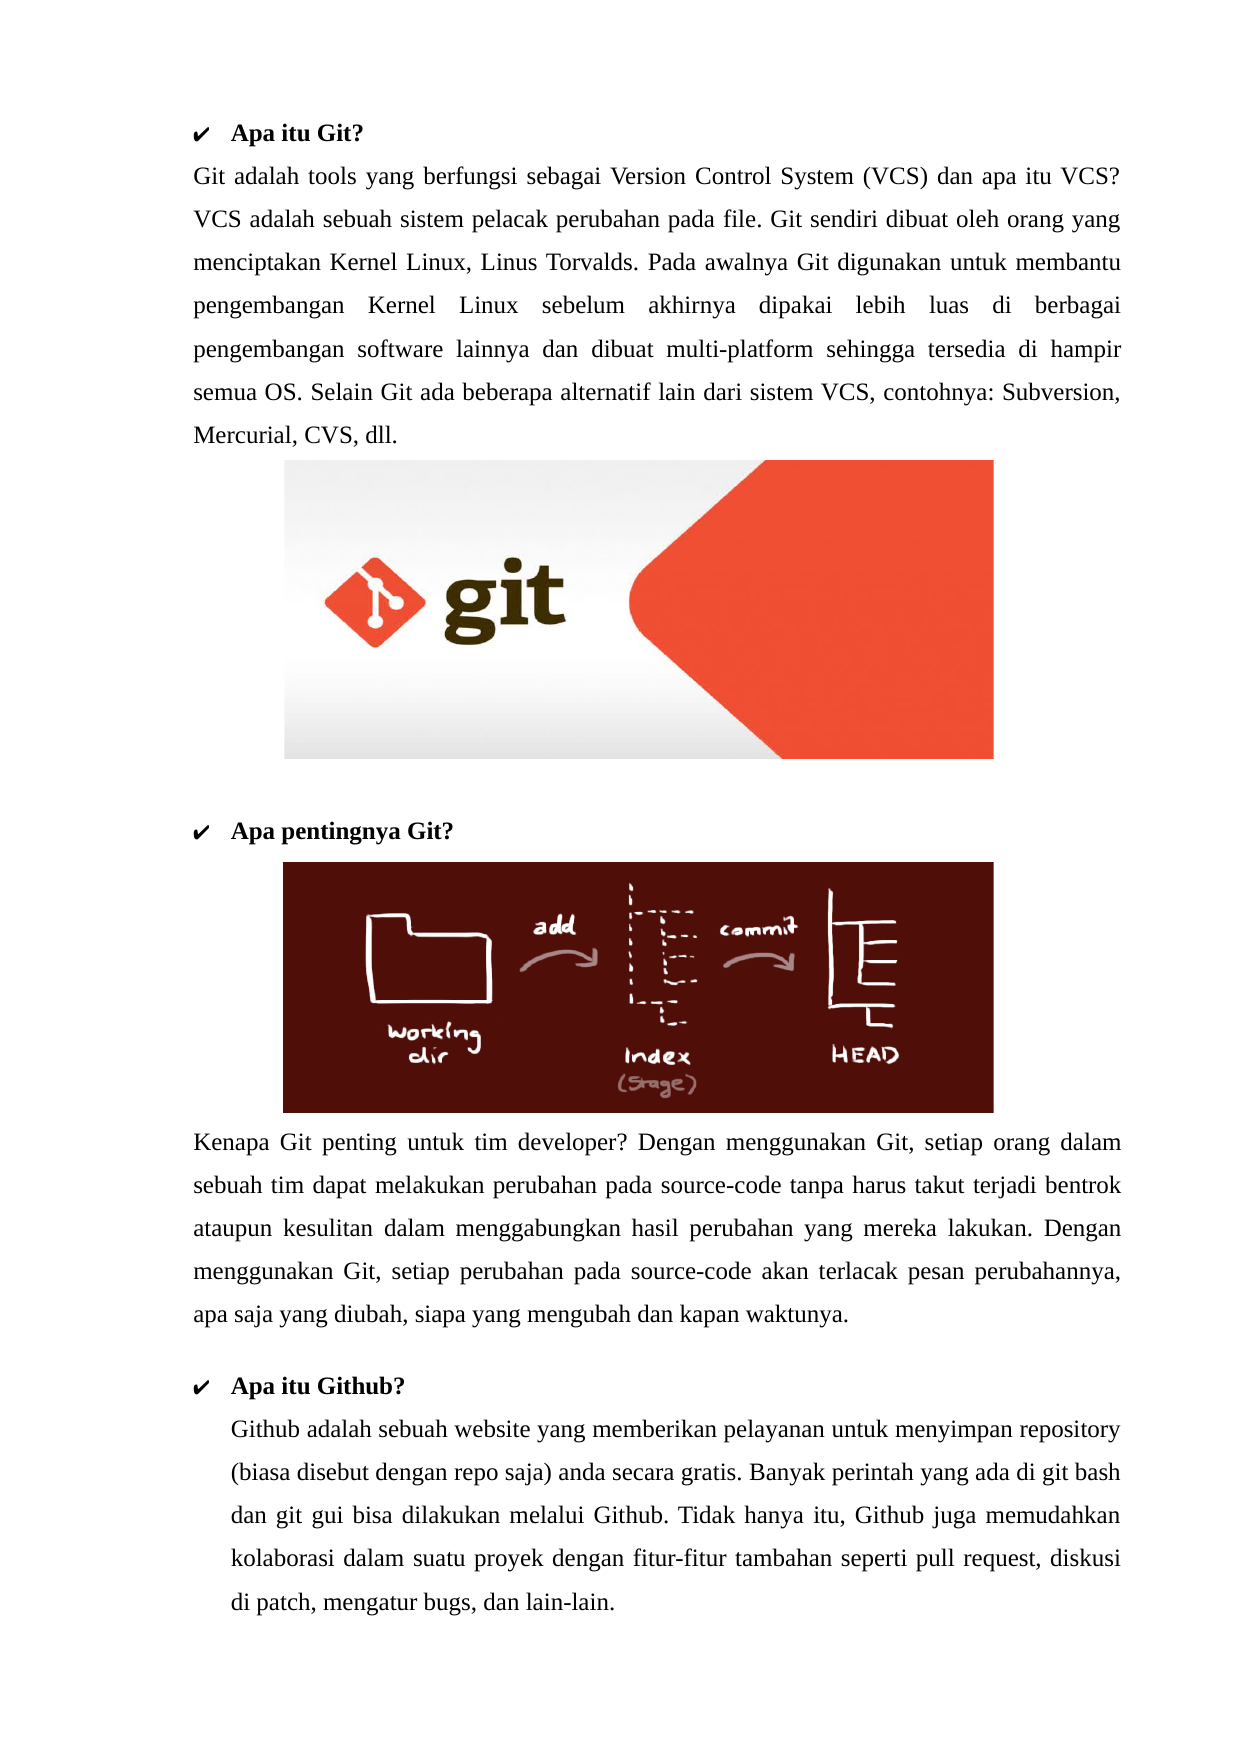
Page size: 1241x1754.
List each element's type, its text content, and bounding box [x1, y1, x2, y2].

picture [283, 862, 994, 1113]
picture [284, 460, 994, 759]
list Apa itu Git? [193, 118, 1122, 147]
list Github adalah sebuah website yang memberikan pelayanan untuk menyimpan repository (biasa disebut dengan repo saja) anda secara gratis. Banyak perintah yang ada di git bash dan git gui bisa dilakukan melalui Github. Tidak hanya itu, Github juga memudahkan kolaborasi dalam suatu proyek dengan fitur-fitur tambahan seperti pull request, diskusi di patch, mengatur bugs, dan lain-lain. [193, 1414, 1122, 1615]
list Apa itu Github? [193, 1371, 1122, 1400]
text Kenapa Git penting untuk tim developer? Dengan menggunakan Git, setiap orang dalam sebuah tim dapat melakukan perubahan pada source-code tanpa harus takut terjadi bentrok ataupun kesulitan dalam menggabungkan hasil perubahan yang mereka lakukan. Dengan menggunakan Git, setiap perubahan pada source-code akan terlacak pesan perubahannya, apa saja yang diubah, siapa yang mengubah dan kapan waktunya. [193, 859, 1122, 1328]
list Git adalah tools yang berfungsi sebagai Version Control System (VCS) dan apa itu VCS? VCS adalah sebuah sistem pelacak perubahan pada file. Git sendiri dibuat oleh orang yang menciptakan Kernel Linux, Linus Torvalds. Pada awalnya Git digunakan untuk membantu pengembangan Kernel Linux sebelum akhirnya dipakai lebih luas di berbagai pengembangan software lainnya dan dibuat multi-platform sehingga tersedia di hampir semua OS. Selain Git ada beberapa alternatif lain dari sistem VCS, contohnya: Subversion, Mercurial, CVS, dll. [156, 161, 1122, 449]
list Apa pentingnya Git? [193, 816, 1122, 844]
